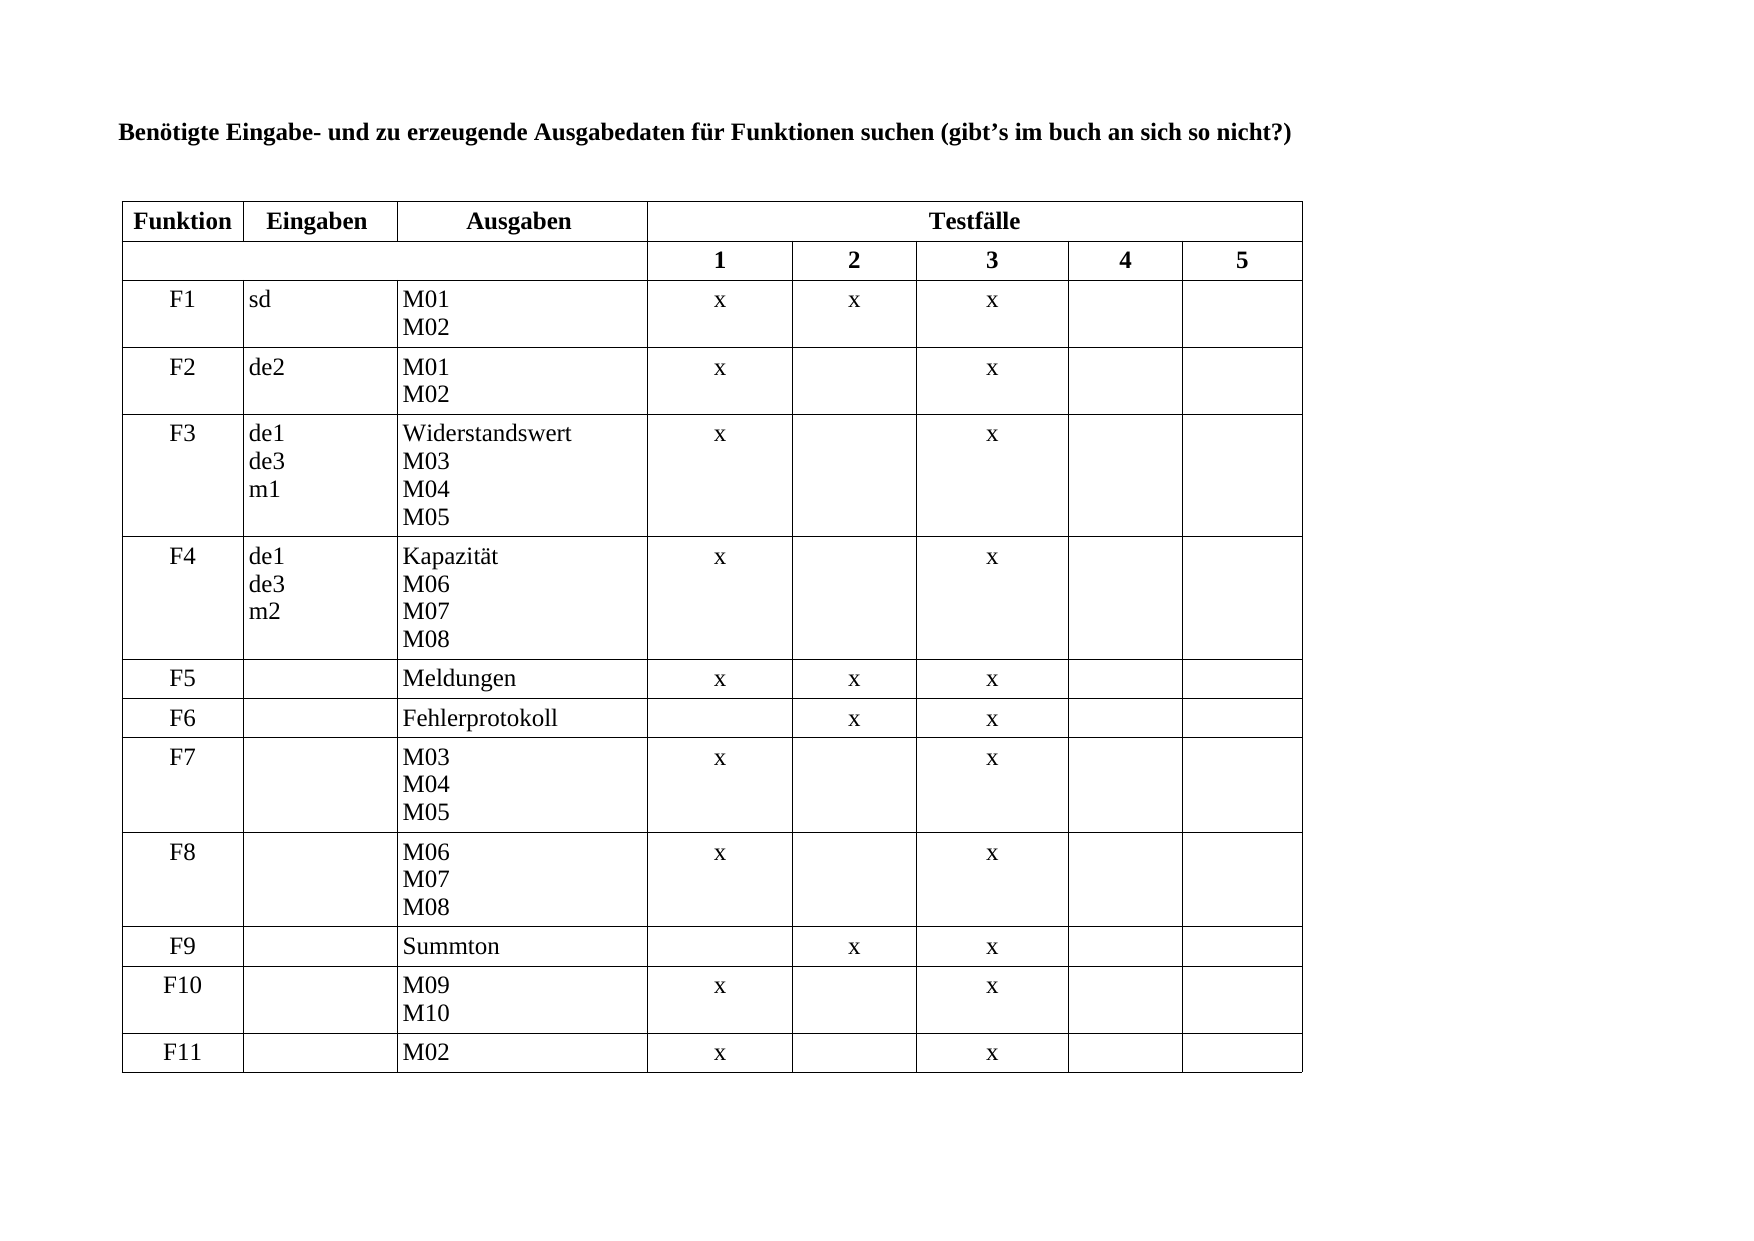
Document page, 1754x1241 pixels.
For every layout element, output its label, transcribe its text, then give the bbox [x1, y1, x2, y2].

table_cell [1069, 738, 1182, 832]
table_header Ausgaben [398, 202, 647, 241]
table_cell [793, 967, 916, 1033]
table_cell [1069, 833, 1182, 926]
table_cell [1183, 738, 1302, 832]
table_cell x [648, 348, 792, 414]
table_cell [244, 833, 397, 926]
table_cell x [648, 537, 792, 658]
table_cell F6 [123, 699, 243, 737]
table_header Eingaben [244, 202, 397, 241]
table_cell [1183, 927, 1302, 966]
table_cell x [917, 1034, 1068, 1072]
table_cell [244, 1034, 397, 1072]
table_cell [793, 348, 916, 414]
table_cell M01 M02 [398, 348, 647, 414]
table_cell [1183, 833, 1302, 926]
table_cell [244, 699, 397, 737]
table_cell M06 M07 M08 [398, 833, 647, 926]
table_cell [648, 927, 792, 966]
table_cell 5 [1183, 242, 1302, 280]
table_cell M09 M10 [398, 967, 647, 1033]
table_cell [244, 738, 397, 832]
subtitle Benötigte Eingabe- und zu erzeugende Ausgabedaten für Funktionen suchen (gibt’s im buch an sich so nicht?) [118, 118, 1636, 146]
table_cell Widerstandswert M03 M04 M05 [398, 415, 647, 536]
table_cell [1069, 1034, 1182, 1072]
table_cell [1069, 537, 1182, 658]
table_cell M02 [398, 1034, 647, 1072]
table_cell [793, 738, 916, 832]
table_cell x [648, 1034, 792, 1072]
table_cell [1183, 348, 1302, 414]
table_cell x [648, 738, 792, 832]
table_cell [1069, 967, 1182, 1033]
table_cell Meldungen [398, 660, 647, 698]
table_cell F7 [123, 738, 243, 832]
table_cell de2 [244, 348, 397, 414]
table_cell F4 [123, 537, 243, 658]
table_cell 2 [793, 242, 916, 280]
table_cell de1 de3 m1 [244, 415, 397, 536]
table_cell F11 [123, 1034, 243, 1072]
table_cell [1069, 415, 1182, 536]
table_cell x [648, 660, 792, 698]
table_header Testfälle [648, 202, 1302, 241]
table_cell x [917, 415, 1068, 536]
table_cell x [917, 927, 1068, 966]
table_cell [793, 833, 916, 926]
table_header Funktion [123, 202, 243, 241]
table_cell x [648, 967, 792, 1033]
table_cell x [917, 967, 1068, 1033]
table_cell x [648, 415, 792, 536]
table_cell [1069, 660, 1182, 698]
table_cell x [793, 927, 916, 966]
table_cell 3 [917, 242, 1068, 280]
table_cell [1069, 699, 1182, 737]
table_cell x [648, 833, 792, 926]
table_cell [1069, 281, 1182, 347]
table_cell [244, 927, 397, 966]
table_cell x [917, 348, 1068, 414]
table_cell M03 M04 M05 [398, 738, 647, 832]
table_cell F2 [123, 348, 243, 414]
table_cell [1183, 699, 1302, 737]
table_cell F3 [123, 415, 243, 536]
table_cell x [917, 281, 1068, 347]
table_cell 4 [1069, 242, 1182, 280]
table_cell F1 [123, 281, 243, 347]
table_cell [244, 967, 397, 1033]
table_cell F8 [123, 833, 243, 926]
table_cell de1 de3 m2 [244, 537, 397, 658]
table_cell x [793, 699, 916, 737]
table_cell [1183, 537, 1302, 658]
table_cell [1183, 660, 1302, 698]
table_cell x [793, 660, 916, 698]
table_cell x [648, 281, 792, 347]
table_cell [793, 537, 916, 658]
table_cell Fehlerprotokoll [398, 699, 647, 737]
table_cell x [917, 738, 1068, 832]
table_cell Kapazität M06 M07 M08 [398, 537, 647, 658]
table_cell x [917, 660, 1068, 698]
table_cell sd [244, 281, 397, 347]
table_cell [1069, 927, 1182, 966]
table_cell [1183, 415, 1302, 536]
table_cell [1069, 348, 1182, 414]
table_cell x [793, 281, 916, 347]
table_cell [793, 1034, 916, 1072]
table_cell x [917, 699, 1068, 737]
table_cell [244, 660, 397, 698]
table_cell F10 [123, 967, 243, 1033]
table_cell [1183, 967, 1302, 1033]
table_cell F5 [123, 660, 243, 698]
table_cell [123, 242, 647, 280]
table_cell [793, 415, 916, 536]
table_cell 1 [648, 242, 792, 280]
table_cell Summton [398, 927, 647, 966]
table_cell x [917, 537, 1068, 658]
table_cell [1183, 281, 1302, 347]
table_cell [648, 699, 792, 737]
table_cell F9 [123, 927, 243, 966]
table_cell [1183, 1034, 1302, 1072]
table_cell M01 M02 [398, 281, 647, 347]
table_cell x [917, 833, 1068, 926]
